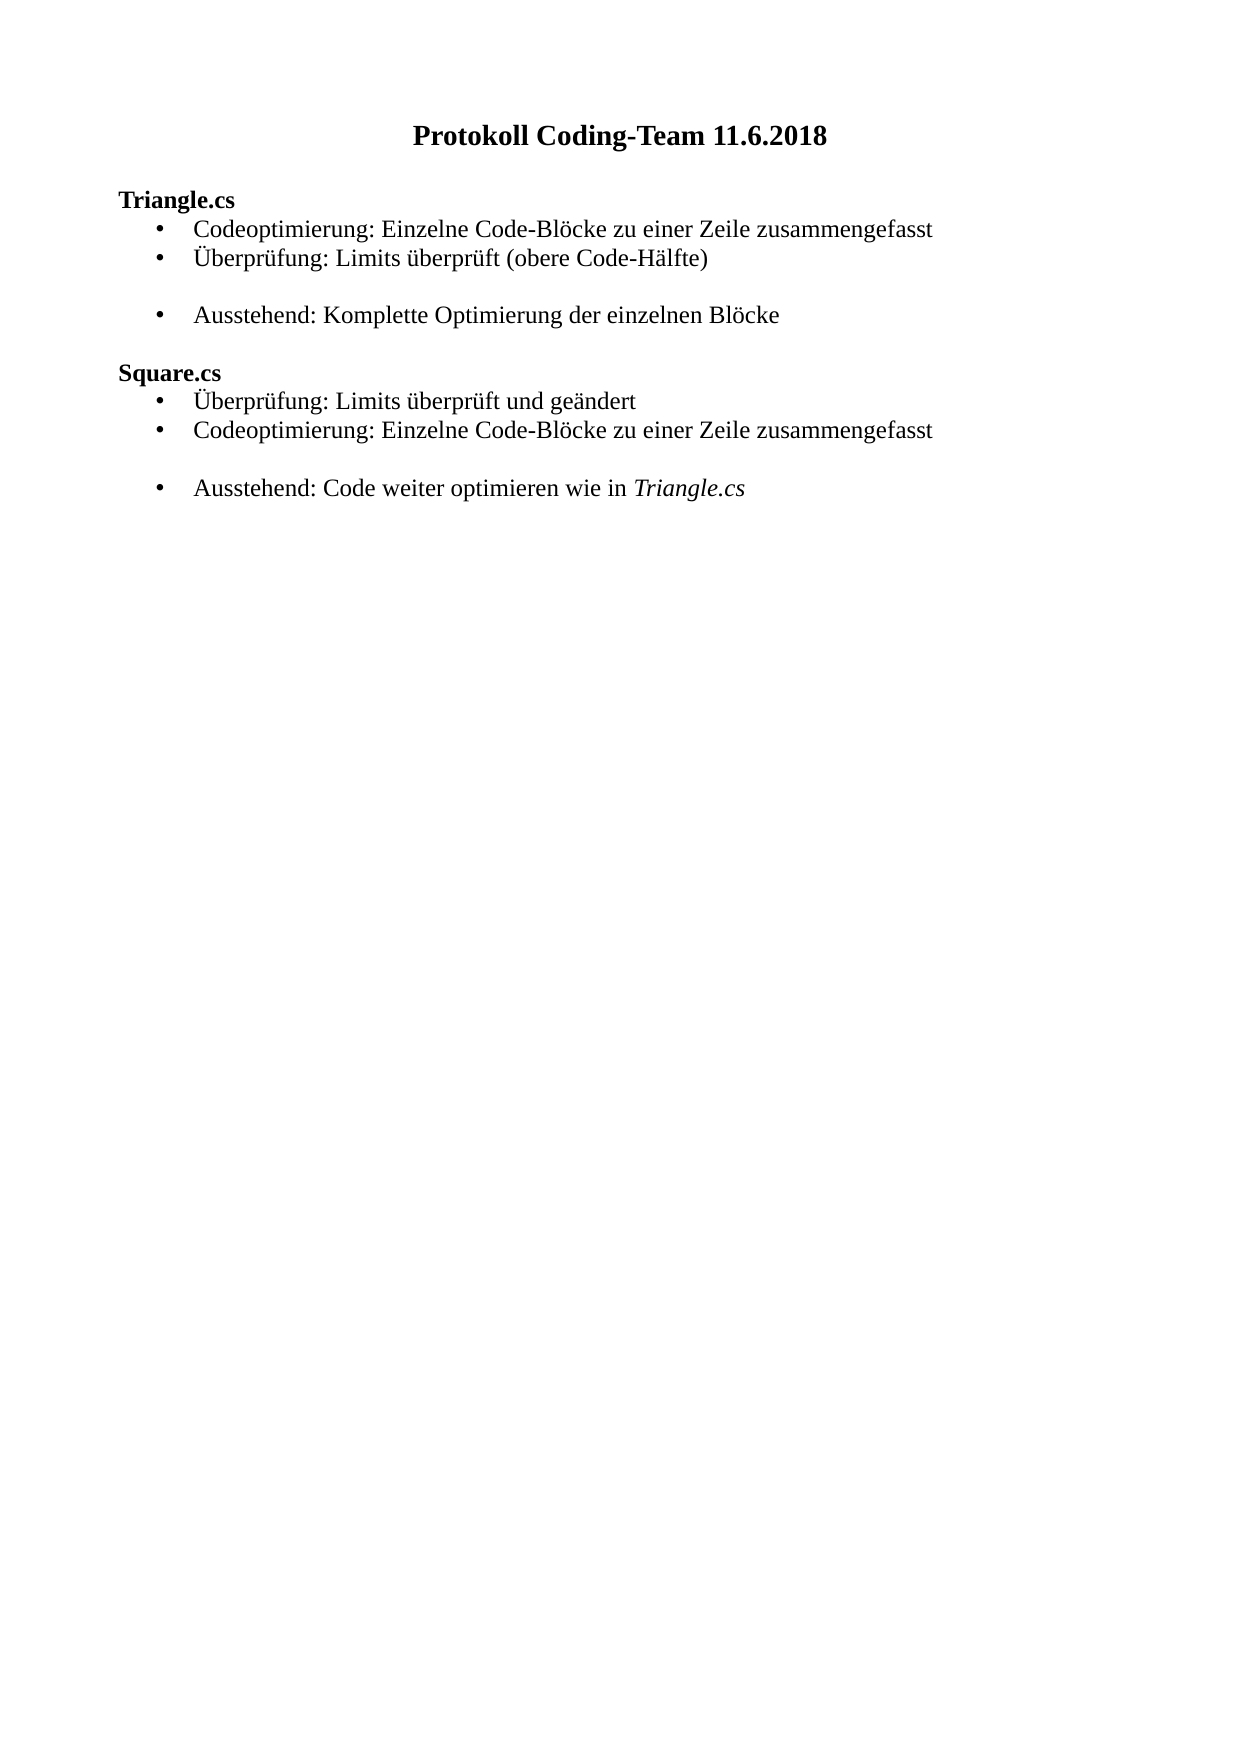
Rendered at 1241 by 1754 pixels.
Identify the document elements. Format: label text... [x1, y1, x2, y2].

list Ausstehend: Komplette Optimierung der einzelnen Blöcke [156, 300, 1122, 329]
text Triangle.cs [118, 185, 1122, 214]
text Square.cs [118, 358, 1122, 386]
list Überprüfung: Limits überprüft und geändert [156, 386, 1122, 415]
list Überprüfung: Limits überprüft (obere Code-Hälfte) [156, 243, 1122, 271]
text Protokoll Coding-Team 11.6.2018 [118, 118, 1122, 152]
list Codeoptimierung: Einzelne Code-Blöcke zu einer Zeile zusammengefasst [156, 415, 1122, 444]
list Ausstehend: Code weiter optimieren wie in Triangle.cs [156, 473, 1122, 501]
list Codeoptimierung: Einzelne Code-Blöcke zu einer Zeile zusammengefasst [156, 214, 1122, 243]
